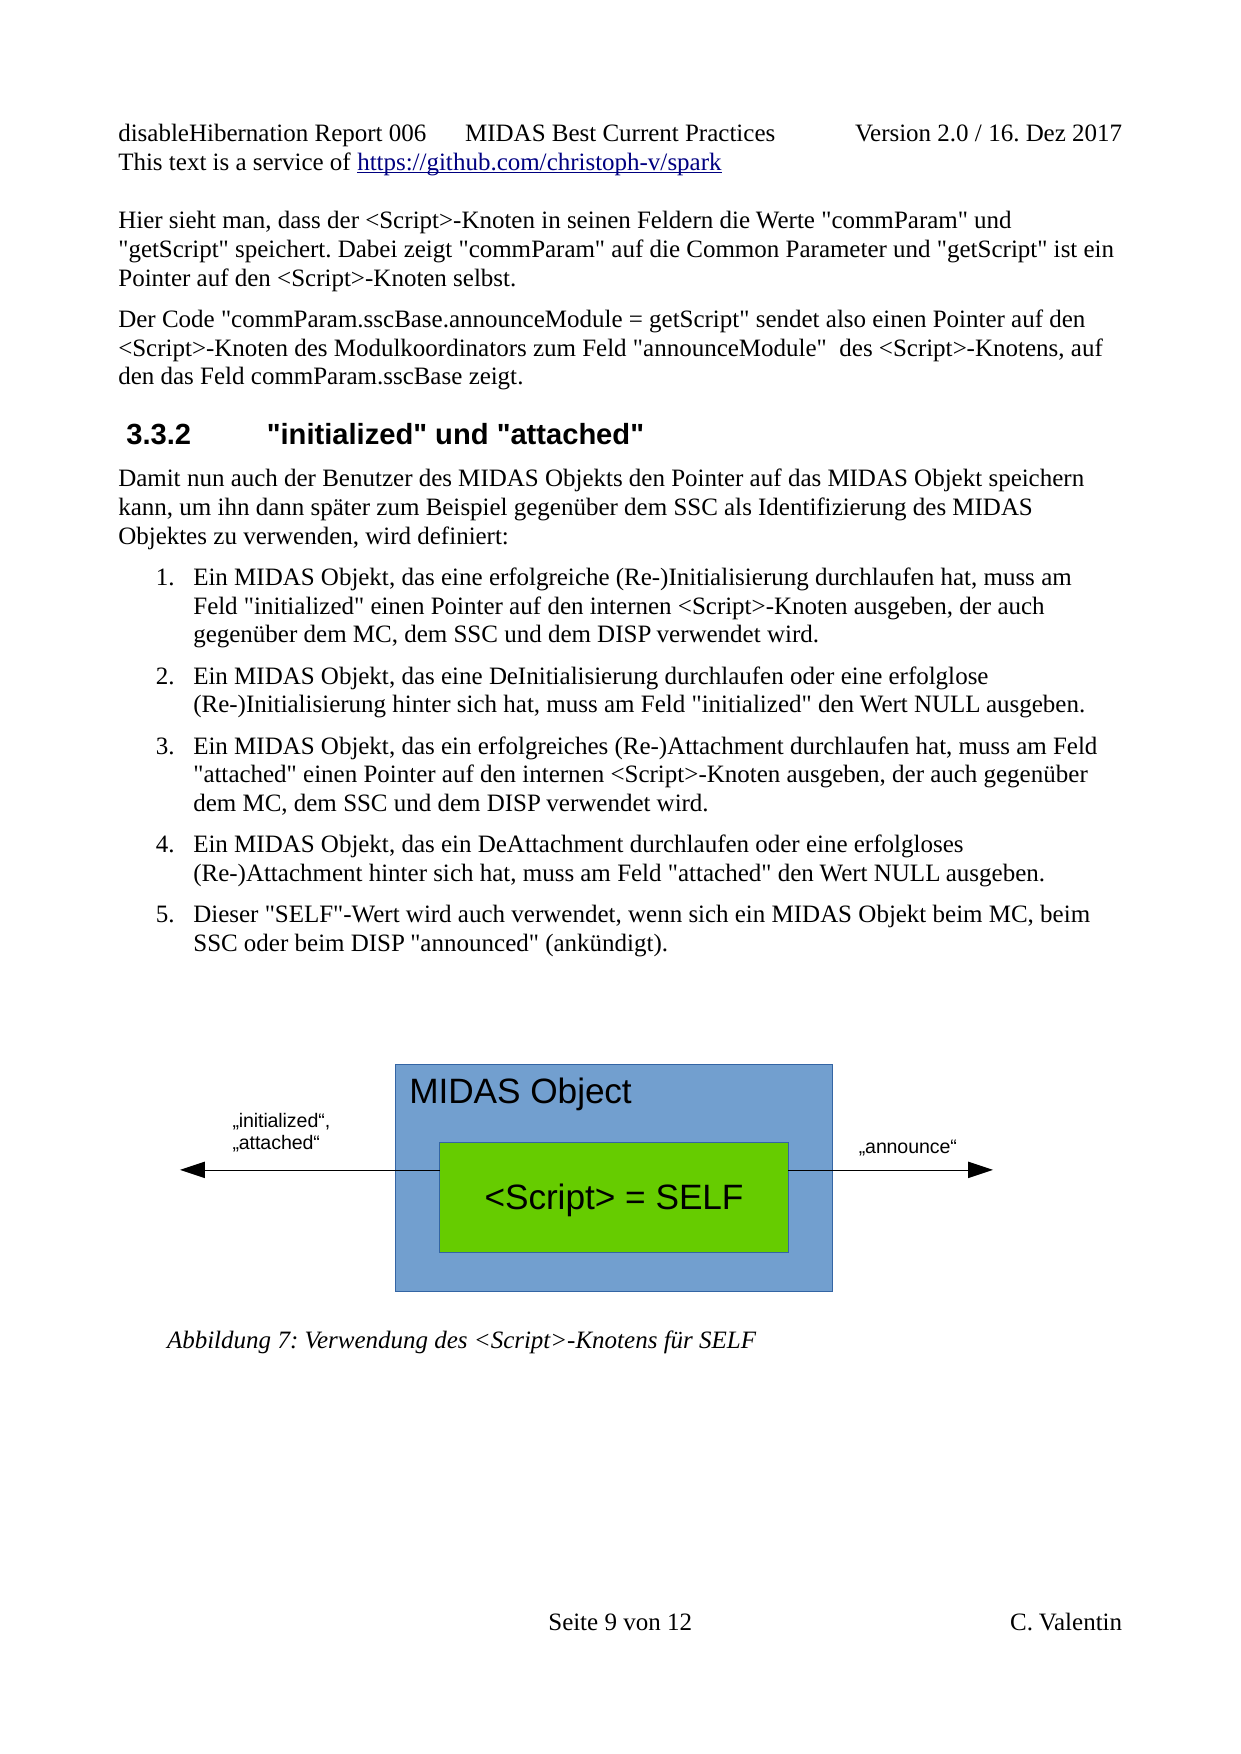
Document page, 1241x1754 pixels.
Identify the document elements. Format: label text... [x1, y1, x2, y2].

list Ein MIDAS Objekt, das ein DeAttachment durchlaufen oder eine erfolgloses (Re-)Attachment hinter sich hat, muss am Feld "attached" den Wert NULL ausgeben. [156, 829, 1122, 887]
list Dieser "SELF"-Wert wird auch verwendet, wenn sich ein MIDAS Objekt beim MC, beim SSC oder beim DISP "announced" (ankündigt). [156, 899, 1122, 957]
text Abbildung 7: Verwendung des <Script>-Knotens für SELF [167, 1307, 1000, 1354]
list Ein MIDAS Objekt, das eine DeInitialisierung durchlaufen oder eine erfolglose (Re-)Initialisierung hinter sich hat, muss am Feld "initialized" den Wert NULL ausgeben. [156, 661, 1122, 718]
text Der Code "commParam.sscBase.announceModule = getScript" sendet also einen Pointer auf den <Script>-Knoten des Modulkoordinators zum Feld "announceModule" des <Script>-Knotens, auf den das Feld commParam.sscBase zeigt. [118, 304, 1122, 390]
list Ein MIDAS Objekt, das eine erfolgreiche (Re-)Initialisierung durchlaufen hat, muss am Feld "initialized" einen Pointer auf den internen <Script>-Knoten ausgeben, der auch gegenüber dem MC, dem SSC und dem DISP verwendet wird. [156, 562, 1122, 648]
text Damit nun auch der Benutzer des MIDAS Objekts den Pointer auf das MIDAS Objekt speichern kann, um ihn dann später zum Beispiel gegenüber dem SSC als Identifizierung des MIDAS Objektes zu verwenden, wird definiert: [118, 463, 1122, 549]
subtitle "initialized" und "attached" [118, 417, 1122, 451]
text Hier sieht man, dass der <Script>-Knoten in seinen Feldern die Werte "commParam" und "getScript" speichert. Dabei zeigt "commParam" auf die Common Parameter und "getScript" ist ein Pointer auf den <Script>-Knoten selbst. [118, 205, 1122, 291]
list Ein MIDAS Objekt, das ein erfolgreiches (Re-)Attachment durchlaufen hat, muss am Feld "attached" einen Pointer auf den internen <Script>-Knoten ausgeben, der auch gegenüber dem MC, dem SSC und dem DISP verwendet wird. [156, 731, 1122, 817]
